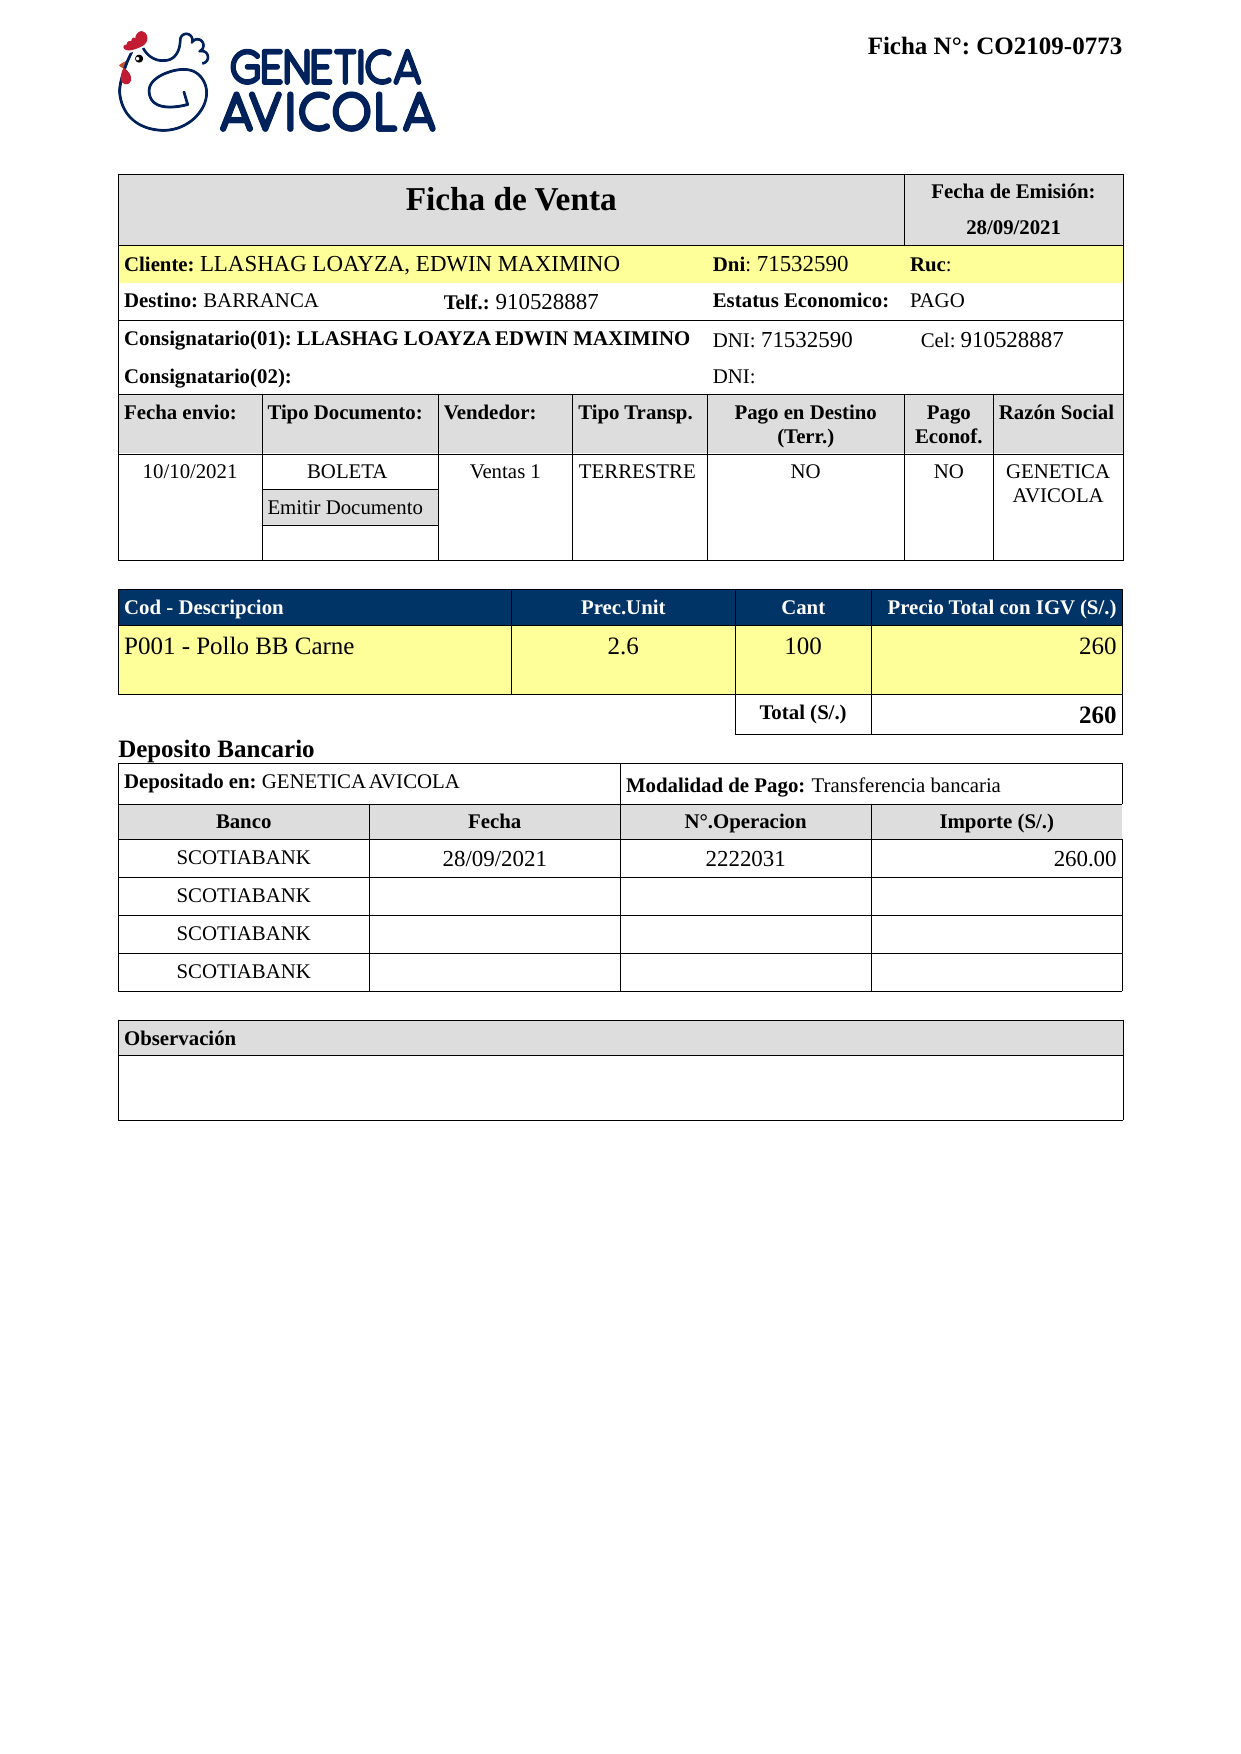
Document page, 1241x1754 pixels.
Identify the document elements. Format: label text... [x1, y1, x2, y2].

table_header Precio Total con IGV (S/.) [872, 590, 1122, 625]
table_cell Cel: 910528887 [915, 321, 1123, 358]
table_cell 28/09/2021 [370, 840, 620, 877]
table_cell Fecha [370, 805, 620, 839]
table_cell SCOTIABANK [119, 916, 369, 953]
table_cell Pago en Destino (Terr.) [708, 395, 904, 453]
table_cell Tipo Documento: [263, 395, 438, 453]
table_header Cant [736, 590, 871, 625]
table_cell 100 [736, 626, 871, 694]
table_header Observación [119, 1021, 1123, 1055]
table_cell Tipo Transp. [573, 395, 707, 453]
table_cell [511, 695, 735, 734]
table_cell NO [708, 455, 904, 560]
table_cell 260.00 [872, 840, 1122, 877]
table_cell [872, 916, 1122, 953]
table_cell Banco [119, 805, 369, 839]
table_header Fecha de Emisión: [905, 175, 1123, 209]
picture [118, 31, 436, 132]
text Deposito Bancario [118, 734, 1122, 763]
table_cell Estatus Economico: [707, 283, 904, 320]
table_cell Ruc: [904, 246, 1123, 283]
table_cell [621, 916, 871, 953]
table_cell Consignatario(01): LLASHAG LOAYZA EDWIN MAXIMINO [119, 321, 707, 358]
table_cell GENETICA AVICOLA [994, 455, 1123, 560]
table_cell [119, 1056, 1123, 1119]
table_cell Consignatario(02): [119, 358, 707, 394]
table_header Depositado en: GENETICA AVICOLA [119, 764, 620, 803]
table_cell Vendedor: [439, 395, 572, 453]
table_cell 28/09/2021 [905, 209, 1123, 245]
table_cell Destino: BARRANCA [119, 283, 438, 320]
table_cell Importe (S/.) [872, 805, 1122, 839]
table_cell Fecha envio: [119, 395, 262, 453]
table_cell [370, 878, 620, 915]
table_cell 2222031 [621, 840, 871, 877]
table_cell [370, 954, 620, 991]
table_cell Telf.: 910528887 [438, 283, 707, 320]
table_cell TERRESTRE [573, 455, 707, 560]
table_header Ficha de Venta [119, 175, 904, 245]
table_cell [118, 695, 511, 734]
table_cell BOLETA [263, 455, 438, 489]
table_cell Cliente: LLASHAG LOAYZA, EDWIN MAXIMINO [119, 246, 707, 283]
table_cell Ventas 1 [439, 455, 572, 560]
table_cell Razón Social [994, 395, 1123, 453]
table_cell Emitir Documento [263, 490, 438, 525]
table_cell 10/10/2021 [119, 455, 262, 560]
table_cell 260 [872, 626, 1122, 694]
table_cell SCOTIABANK [119, 878, 369, 915]
table_cell Pago Econof. [905, 395, 993, 453]
table_cell DNI: [707, 358, 1123, 394]
table_cell 260 [872, 695, 1122, 734]
table_header Modalidad de Pago: Transferencia bancaria [621, 764, 1122, 803]
table_cell [872, 878, 1122, 915]
table_cell 2.6 [512, 626, 735, 694]
table_cell [621, 878, 871, 915]
table_cell PAGO [904, 283, 1123, 320]
table_cell SCOTIABANK [119, 954, 369, 991]
table_cell [370, 916, 620, 953]
table_cell P001 - Pollo BB Carne [119, 626, 511, 694]
table_header Cod - Descripcion [119, 590, 511, 625]
table_cell SCOTIABANK [119, 840, 369, 877]
table_cell Dni: 71532590 [707, 246, 904, 283]
table_cell N°.Operacion [621, 805, 871, 839]
table_cell NO [905, 455, 993, 560]
table_cell DNI: 71532590 [707, 321, 915, 358]
table_cell [872, 954, 1122, 991]
table_cell Total (S/.) [736, 695, 871, 734]
table_header Prec.Unit [512, 590, 735, 625]
table_cell [621, 954, 871, 991]
table_cell [263, 526, 438, 560]
